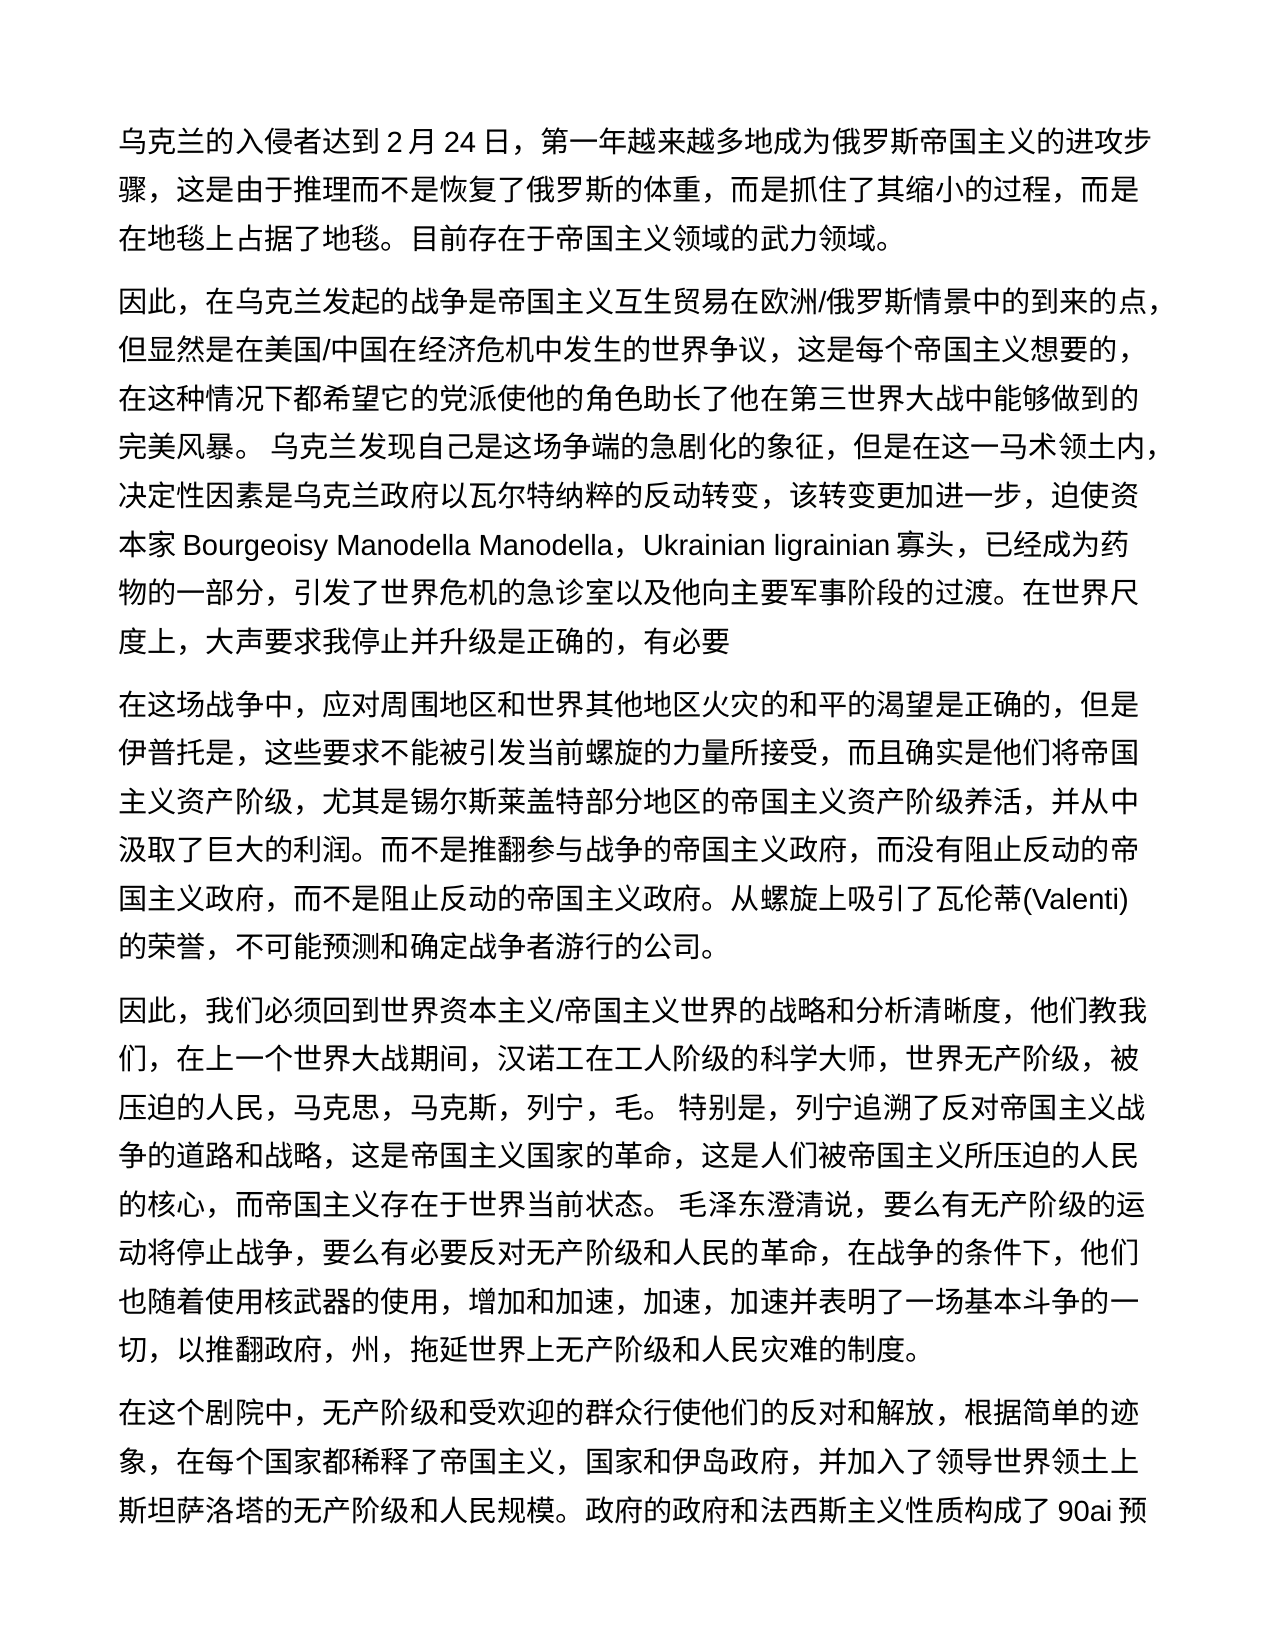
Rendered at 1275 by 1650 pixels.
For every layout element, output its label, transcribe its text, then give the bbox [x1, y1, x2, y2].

text 乌克兰的入侵者达到2月24日，第一年越来越多地成为俄罗斯帝国主义的进攻步骤，这是由于推理而不是恢复了俄罗斯的体重，而是抓住了其缩小的过程，而是在地毯上占据了地毯。目前存在于帝国主义领域的武力领域。 [118, 118, 1157, 257]
text 在这场战争中，应对周围地区和世界其他地区火灾的和平的渴望是正确的，但是伊普托是，这些要求不能被引发当前螺旋的力量所接受，而且确实是他们将帝国主义资产阶级，尤其是锡尔斯莱盖特部分地区的帝国主义资产阶级养活，并从中汲取了巨大的利润。而不是推翻参与战争的帝国主义政府，而没有阻止反动的帝国主义政府，而不是阻止反动的帝国主义政府。从螺旋上吸引了瓦伦蒂(Valenti)的荣誉，不可能预测和确定战争者游行的公司。 [118, 681, 1157, 966]
text 因此，在乌克兰发起的战争是帝国主义互生贸易在欧洲/俄罗斯情景中的到来的点，但显然是在美国/中国在经济危机中发生的世界争议，这是每个帝国主义想要的，在这种情况下都希望它的党派使他的角色助长了他在第三世界大战中能够做到的完美风暴。 乌克兰发现自己是这场争端的急剧化的象征，但是在这一马术领土内，决定性因素是乌克兰政府以瓦尔特纳粹的反动转变，该转变更加进一步，迫使资本家Bourgeoisy Manodella Manodella，Ukrainian ligrainian寡头，已经成为药物的一部分，引发了世界危机的急诊室以及他向主要军事阶段的过渡。在世界尺度上，大声要求我停止并升级是正确的，有必要 [118, 278, 1157, 660]
text 因此，我们必须回到世界资本主义/帝国主义世界的战略和分析清晰度，他们教我们，在上一个世界大战期间，汉诺工在工人阶级的科学大师，世界无产阶级，被压迫的人民，马克思，马克斯，列宁，毛。 特别是，列宁追溯了反对帝国主义战争的道路和战略，这是帝国主义国家的革命，这是人们被帝国主义所压迫的人民的核心，而帝国主义存在于世界当前状态。 毛泽东澄清说，要么有无产阶级的运动将停止战争，要么有必要反对无产阶级和人民的革命，在战争的条件下，他们也随着使用核武器的使用，增加和加速，加速，加速并表明了一场基本斗争的一切，以推翻政府，州，拖延世界上无产阶级和人民灾难的制度。 [118, 987, 1157, 1369]
text 在这个剧院中，无产阶级和受欢迎的群众行使他们的反对和解放，根据简单的迹象，在每个国家都稀释了帝国主义，国家和伊岛政府，并加入了领导世界领土上斯坦萨洛塔的无产阶级和人民规模。政府的政府和法西斯主义性质构成了90ai预先存在的帝国主义计划的负担，帝国主义的热情是法西斯主义的历史上的特征，这使Allotifadeli Melons，仆人和积极的支持者团队成为了延伸的范围。战争冲突Edella渐进式参与，无论有利益和利润意大利人捍卫和扩展。 梅洛尼政府是国家和私人战争行业的政府。 克罗塞托(Crosetto)是一名普利亚(Plausier)的检察官，在他担任部长之前已经在运作。 这个政府是Ilgoverno del Eni，他以利益的伪造主义者和在能源战略部门被征服的空间来掩盖Mattei的身材。 Ilgoverno Meloni是北非，突尼斯，利比亚的新殖民主义政府。 梅洛尼政府是欧洲Zoppa鸭的政府，该鸭子在矛盾/欧洲的美国帝国主义第五栏中起作用。 [118, 1390, 1157, 1529]
